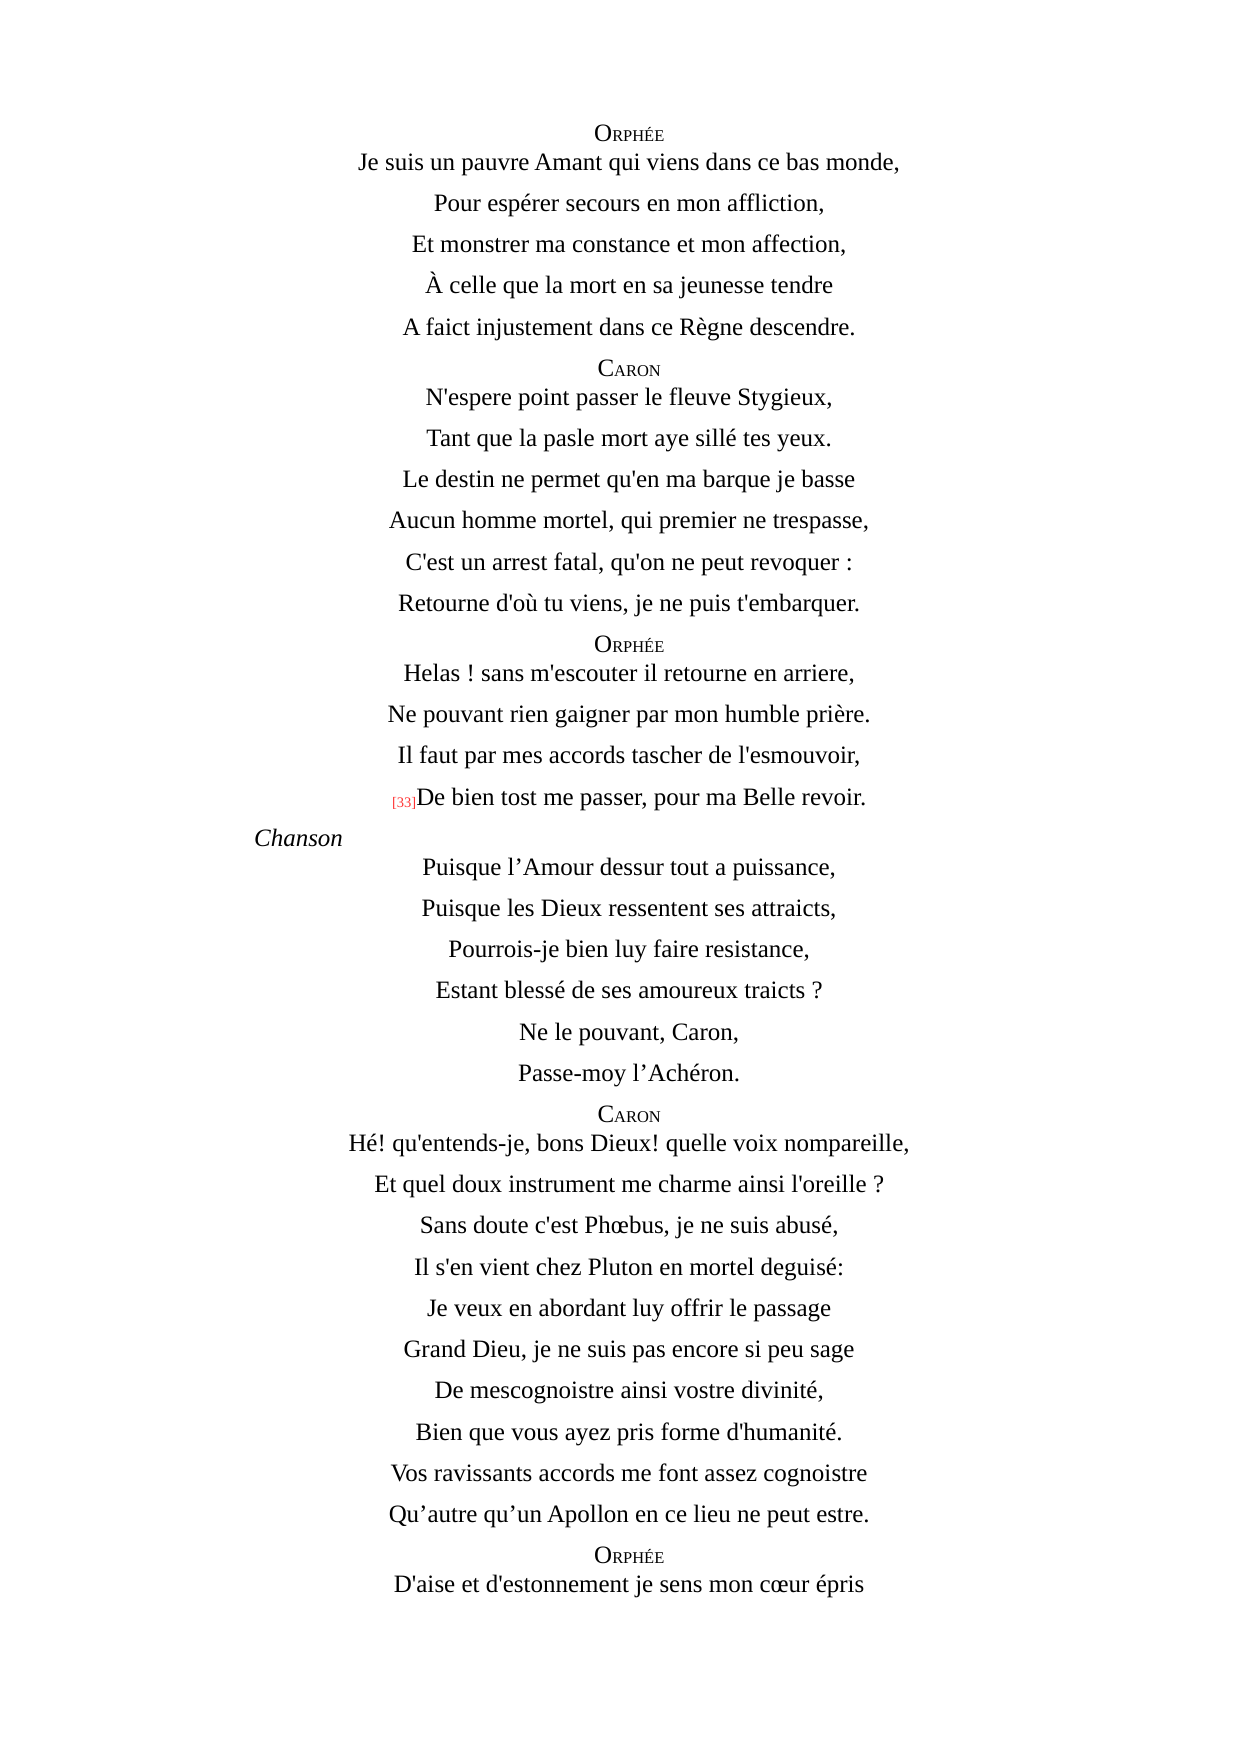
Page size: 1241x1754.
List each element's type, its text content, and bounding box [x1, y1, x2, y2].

text D'aise et d'estonnement je sens mon cœur épris [118, 1569, 1122, 1598]
text N'espere point passer le fleuve Stygieux, [118, 382, 1122, 411]
text Orphée [118, 118, 1122, 147]
text Je suis un pauvre Amant qui viens dans ce bas monde, [118, 147, 1122, 176]
text Helas ! sans m'escouter il retourne en arriere, [118, 658, 1122, 687]
text Estant blessé de ses amoureux traicts ? [118, 976, 1122, 1004]
text À celle que la mort en sa jeunesse tendre [118, 271, 1122, 299]
text C'est un arrest fatal, qu'on ne peut revoquer : [118, 547, 1122, 576]
text Caron [118, 1099, 1122, 1128]
text Orphée [118, 629, 1122, 658]
text Et monstrer ma constance et mon affection, [118, 229, 1122, 258]
text Ne le pouvant, Caron, [118, 1017, 1122, 1046]
text Puisque les Dieux ressentent ses attraicts, [118, 893, 1122, 922]
text Chanson [236, 823, 1004, 852]
text Qu’autre qu’un Apollon en ce lieu ne peut estre. [118, 1499, 1122, 1528]
text Aucun homme mortel, qui premier ne trespasse, [118, 506, 1122, 534]
text Il faut par mes accords tascher de l'esmouvoir, [118, 741, 1122, 769]
text Ne pouvant rien gaigner par mon humble prière. [118, 699, 1122, 728]
text Grand Dieu, je ne suis pas encore si peu sage [118, 1334, 1122, 1363]
text Bien que vous ayez pris forme d'humanité. [118, 1417, 1122, 1446]
text Caron [118, 353, 1122, 382]
text De mescognoistre ainsi vostre divinité, [118, 1376, 1122, 1404]
text Il s'en vient chez Pluton en mortel deguisé: [118, 1252, 1122, 1281]
text Orphée [118, 1541, 1122, 1569]
text Sans doute c'est Phœbus, je ne suis abusé, [118, 1211, 1122, 1239]
text Puisque l’Amour dessur tout a puissance, [118, 852, 1122, 881]
text Vos ravissants accords me font assez cognoistre [118, 1458, 1122, 1487]
text A faict injustement dans ce Règne descendre. [118, 312, 1122, 341]
text Retourne d'où tu viens, je ne puis t'embarquer. [118, 588, 1122, 617]
text Le destin ne permet qu'en ma barque je basse [118, 464, 1122, 493]
text Je veux en abordant luy offrir le passage [118, 1293, 1122, 1322]
text Passe-moy l’Achéron. [118, 1058, 1122, 1087]
text [33]De bien tost me passer, pour ma Belle revoir. [118, 782, 1122, 811]
text Pour espérer secours en mon affliction, [118, 188, 1122, 217]
text Pourrois-je bien luy faire resistance, [118, 934, 1122, 963]
text Hé! qu'entends-je, bons Dieux! quelle voix nompareille, [118, 1128, 1122, 1157]
text Et quel doux instrument me charme ainsi l'oreille ? [118, 1169, 1122, 1198]
text Tant que la pasle mort aye sillé tes yeux. [118, 423, 1122, 452]
